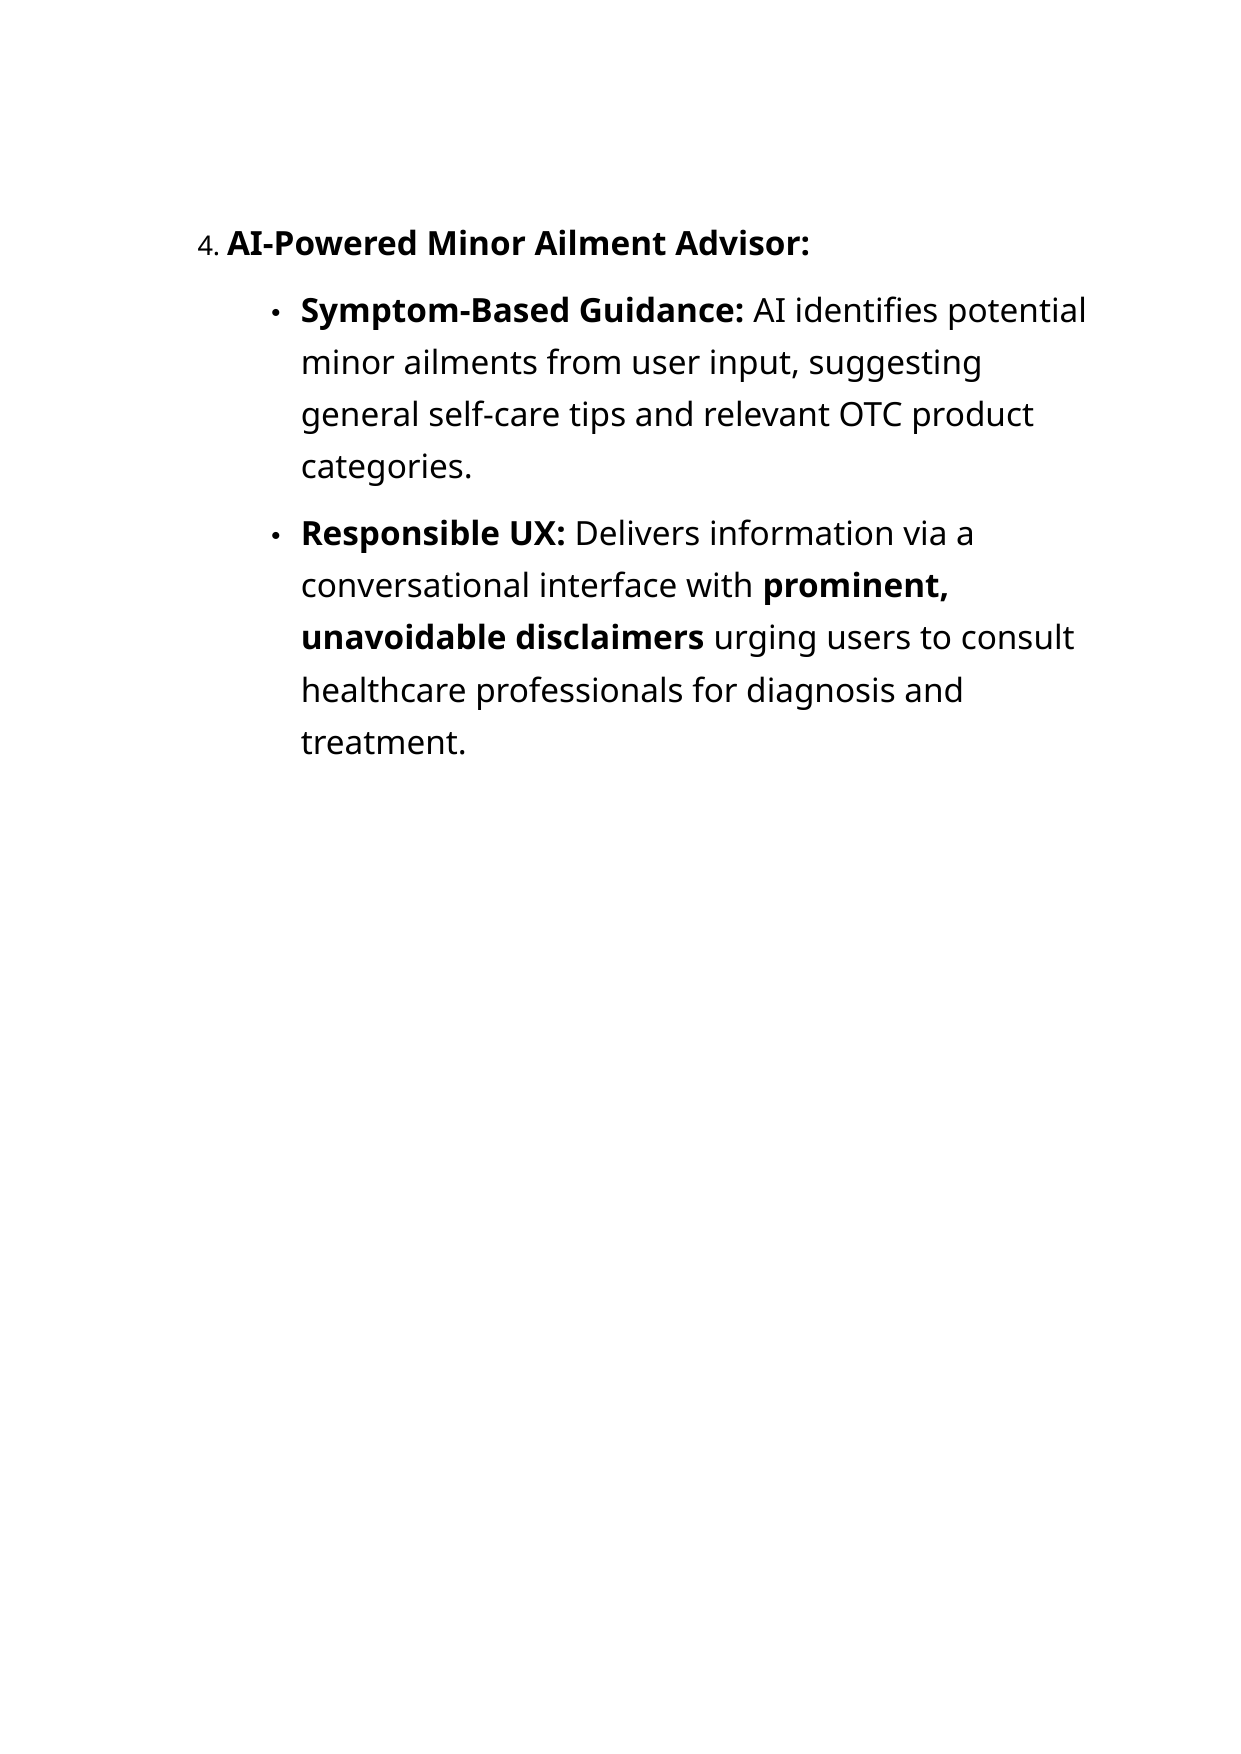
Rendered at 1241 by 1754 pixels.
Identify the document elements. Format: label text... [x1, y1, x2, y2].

list AI-Powered Minor Ailment Advisor: [197, 220, 1087, 265]
list Symptom-Based Guidance: AI identifies potential minor ailments from user input, suggesting general self-care tips and relevant OTC product categories. [271, 286, 1087, 488]
list Responsible UX: Delivers information via a conversational interface with prominent, unavoidable disclaimers urging users to consult healthcare professionals for diagnosis and treatment. [271, 510, 1087, 764]
